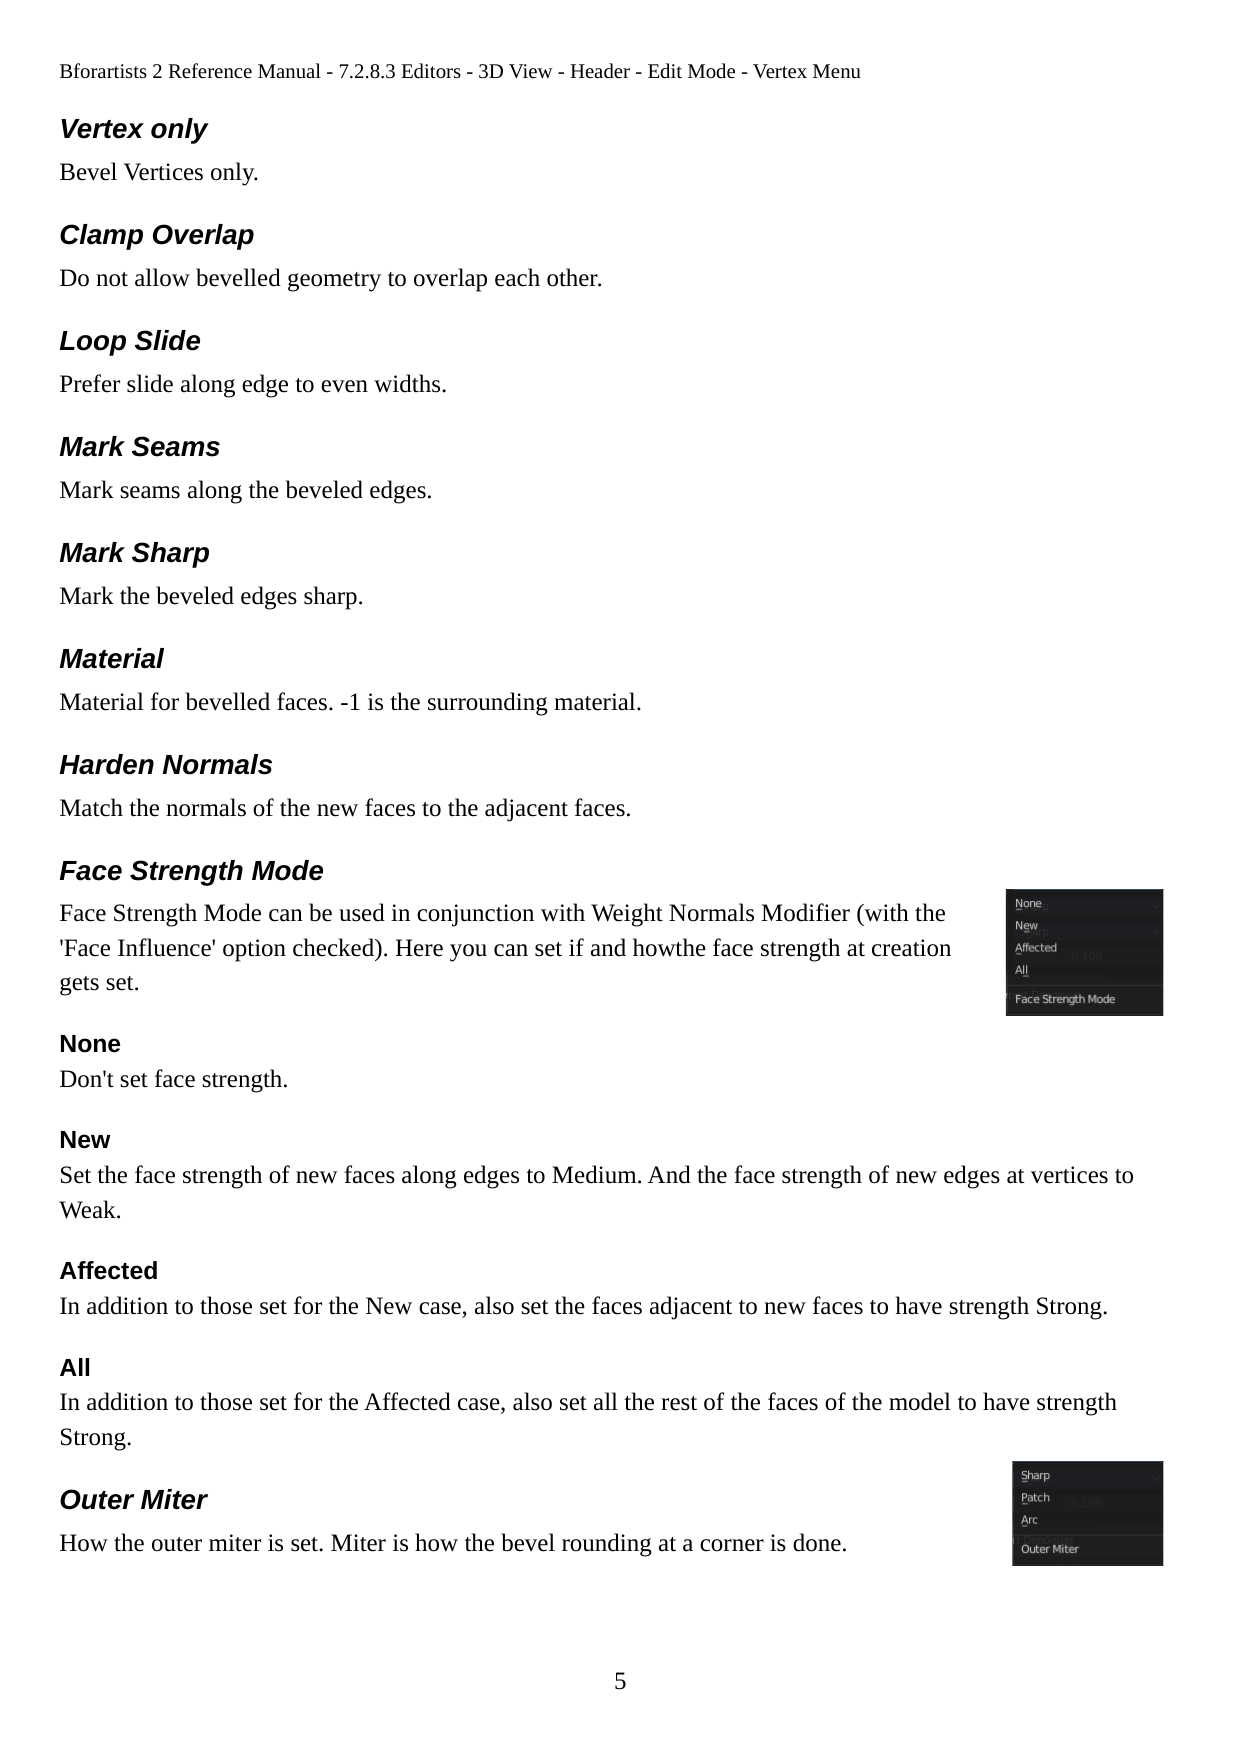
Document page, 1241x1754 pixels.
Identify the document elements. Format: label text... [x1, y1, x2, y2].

text Bevel Vertices only. [59, 157, 1181, 186]
text In addition to those set for the Affected case, also set all the rest of the faces of the model to have strength Strong. [59, 1387, 1181, 1451]
subtitle Face Strength Mode [59, 854, 1181, 886]
text Face Strength Mode can be used in conjunction with Weight Normals Modifier (with the 'Face Influence' option checked). Here you can set if and howthe face strength at creation gets set. [59, 898, 1005, 996]
subtitle Loop Slide [59, 324, 1181, 356]
subtitle New [59, 1125, 1181, 1154]
subtitle [1164, 1483, 1181, 1515]
subtitle Clamp Overlap [59, 218, 1181, 250]
subtitle Outer Miter [59, 1483, 1012, 1515]
subtitle All [59, 1353, 1181, 1381]
text Mark the beveled edges sharp. [59, 581, 1181, 609]
picture [1012, 1461, 1164, 1566]
text In addition to those set for the New case, also set the faces adjacent to new faces to have strength Strong. [59, 1291, 1181, 1320]
text Match the normals of the new faces to the adjacent faces. [59, 793, 1181, 821]
subtitle Material [59, 642, 1181, 674]
text Do not allow bevelled geometry to overlap each other. [59, 263, 1181, 292]
text How the outer miter is set. Miter is how the bevel rounding at a corner is done. [59, 1528, 1012, 1557]
subtitle Vertex only [59, 113, 1181, 144]
subtitle Mark Sharp [59, 536, 1181, 568]
picture [1005, 889, 1164, 1016]
text Don't set face strength. [59, 1064, 1181, 1093]
subtitle Affected [59, 1256, 1181, 1285]
subtitle Mark Seams [59, 430, 1181, 462]
text Material for bevelled faces. -1 is the surrounding material. [59, 687, 1181, 715]
subtitle None [59, 1029, 1181, 1058]
text Prefer slide along edge to even widths. [59, 369, 1181, 398]
subtitle Harden Normals [59, 748, 1181, 780]
text Set the face strength of new faces along edges to Medium. And the face strength of new edges at vertices to Weak. [59, 1160, 1181, 1223]
text Mark seams along the beveled edges. [59, 475, 1181, 503]
